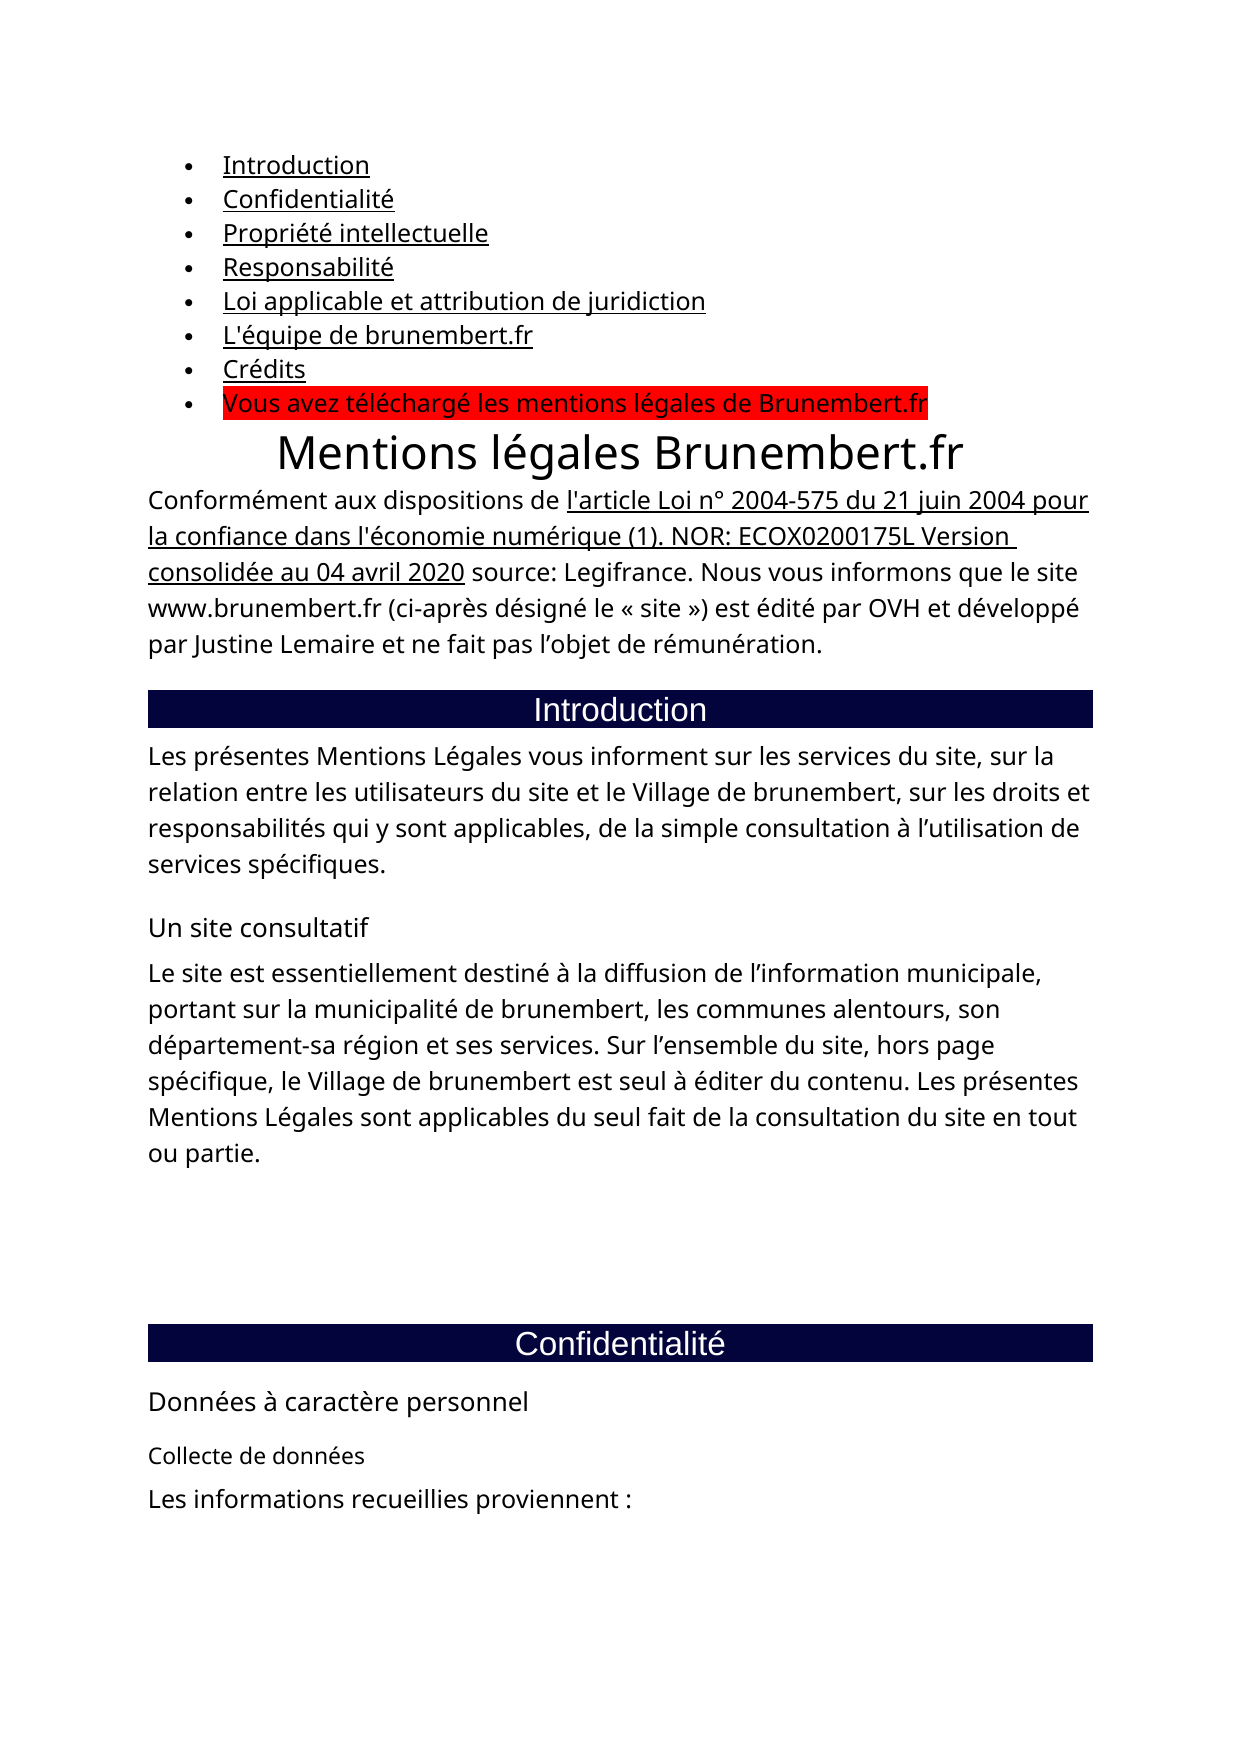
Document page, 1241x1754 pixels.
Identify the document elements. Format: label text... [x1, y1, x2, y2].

text Le site est essentiellement destiné à la diffusion de l’information municipale, portant sur la municipalité de brunembert, les communes alentours, son département-sa région et ses services. Sur l’ensemble du site, hors page spécifique, le Village de brunembert est seul à éditer du contenu. Les présentes Mentions Légales sont applicables du seul fait de la consultation du site en tout ou partie. [148, 956, 1093, 1170]
subtitle Mentions légales Brunembert.fr [148, 420, 1093, 482]
list Vous avez téléchargé les mentions légales de Brunembert.fr [185, 386, 1093, 420]
subtitle Confidentialité [148, 1324, 1093, 1362]
list Introduction [185, 148, 1093, 182]
text Conformément aux dispositions de l'article Loi n° 2004-575 du 21 juin 2004 pour la confiance dans l'économie numérique (1). NOR: ECOX0200175L Version consolidée au 04 avril 2020 source: Legifrance. Nous vous informons que le site www.brunembert.fr (ci-après désigné le « site ») est édité par OVH et développé par Justine Lemaire et ne fait pas l’objet de rémunération. [148, 482, 1093, 661]
text Les présentes Mentions Légales vous informent sur les services du site, sur la relation entre les utilisateurs du site et le Village de brunembert, sur les droits et responsabilités qui y sont applicables, de la simple consultation à l’utilisation de services spécifiques. [148, 739, 1093, 881]
list Propriété intellectuelle [185, 216, 1093, 250]
subtitle Collecte de données [148, 1439, 1093, 1471]
text Les informations recueillies proviennent : [148, 1481, 1093, 1515]
subtitle Données à caractère personnel [148, 1383, 1093, 1419]
list Loi applicable et attribution de juridiction [185, 284, 1093, 318]
list L'équipe de brunembert.fr [185, 318, 1093, 352]
list Responsabilité [185, 250, 1093, 284]
subtitle Un site consultatif [148, 910, 1093, 945]
list Crédits [185, 352, 1093, 386]
list Confidentialité [185, 182, 1093, 216]
subtitle Introduction [148, 690, 1093, 728]
